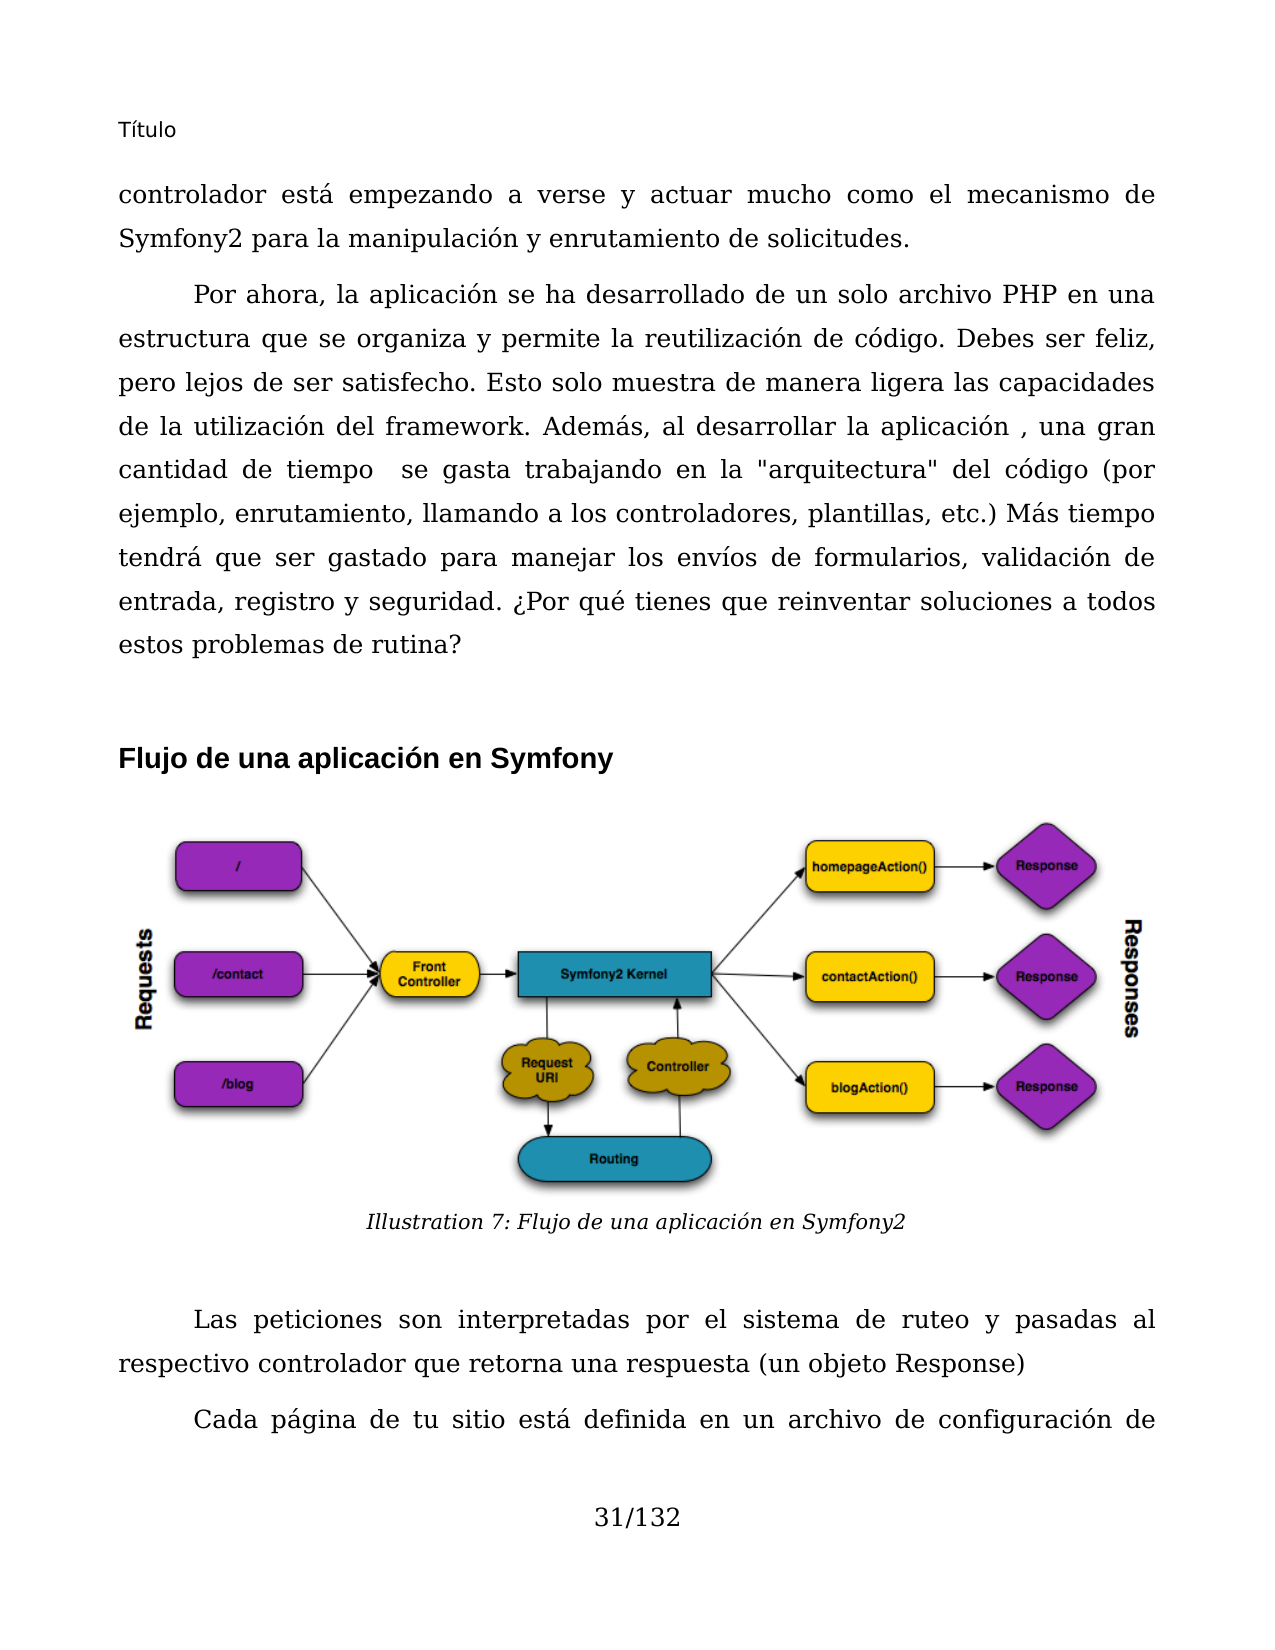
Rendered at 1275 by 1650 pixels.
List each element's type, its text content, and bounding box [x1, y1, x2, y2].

subtitle Flujo de una aplicación en Symfony [118, 741, 1157, 775]
text Por ahora, la aplicación se ha desarrollado de un solo archivo PHP en una estructura que se organiza y permite la reutilización de código. Debes ser feliz, pero lejos de ser satisfecho. Esto solo muestra de manera ligera las capacidades de la utilización del framework. Además, al desarrollar la aplicación , una gran cantidad de tiempo se gasta trabajando en la "arquitectura" del código (por ejemplo, enrutamiento, llamando a los controladores, plantillas, etc.) Más tiempo tendrá que ser gastado para manejar los envíos de formularios, validación de entrada, registro y seguridad. ¿Por qué tienes que reinventar soluciones a todos estos problemas de rutina? [118, 281, 1157, 660]
text Las peticiones son interpretadas por el sistema de ruteo y pasadas al respectivo controlador que retorna una respuesta (un objeto Response) [118, 1305, 1157, 1378]
text Cada página de tu sitio está definida en un archivo de configuración de [118, 1405, 1157, 1434]
text Illustration 7: Flujo de una aplicación en Symfony2 [118, 1211, 1157, 1234]
picture [118, 799, 1158, 1211]
text controlador está empezando a verse y actuar mucho como el mecanismo de Symfony2 para la manipulación y enrutamiento de solicitudes. [118, 181, 1157, 254]
